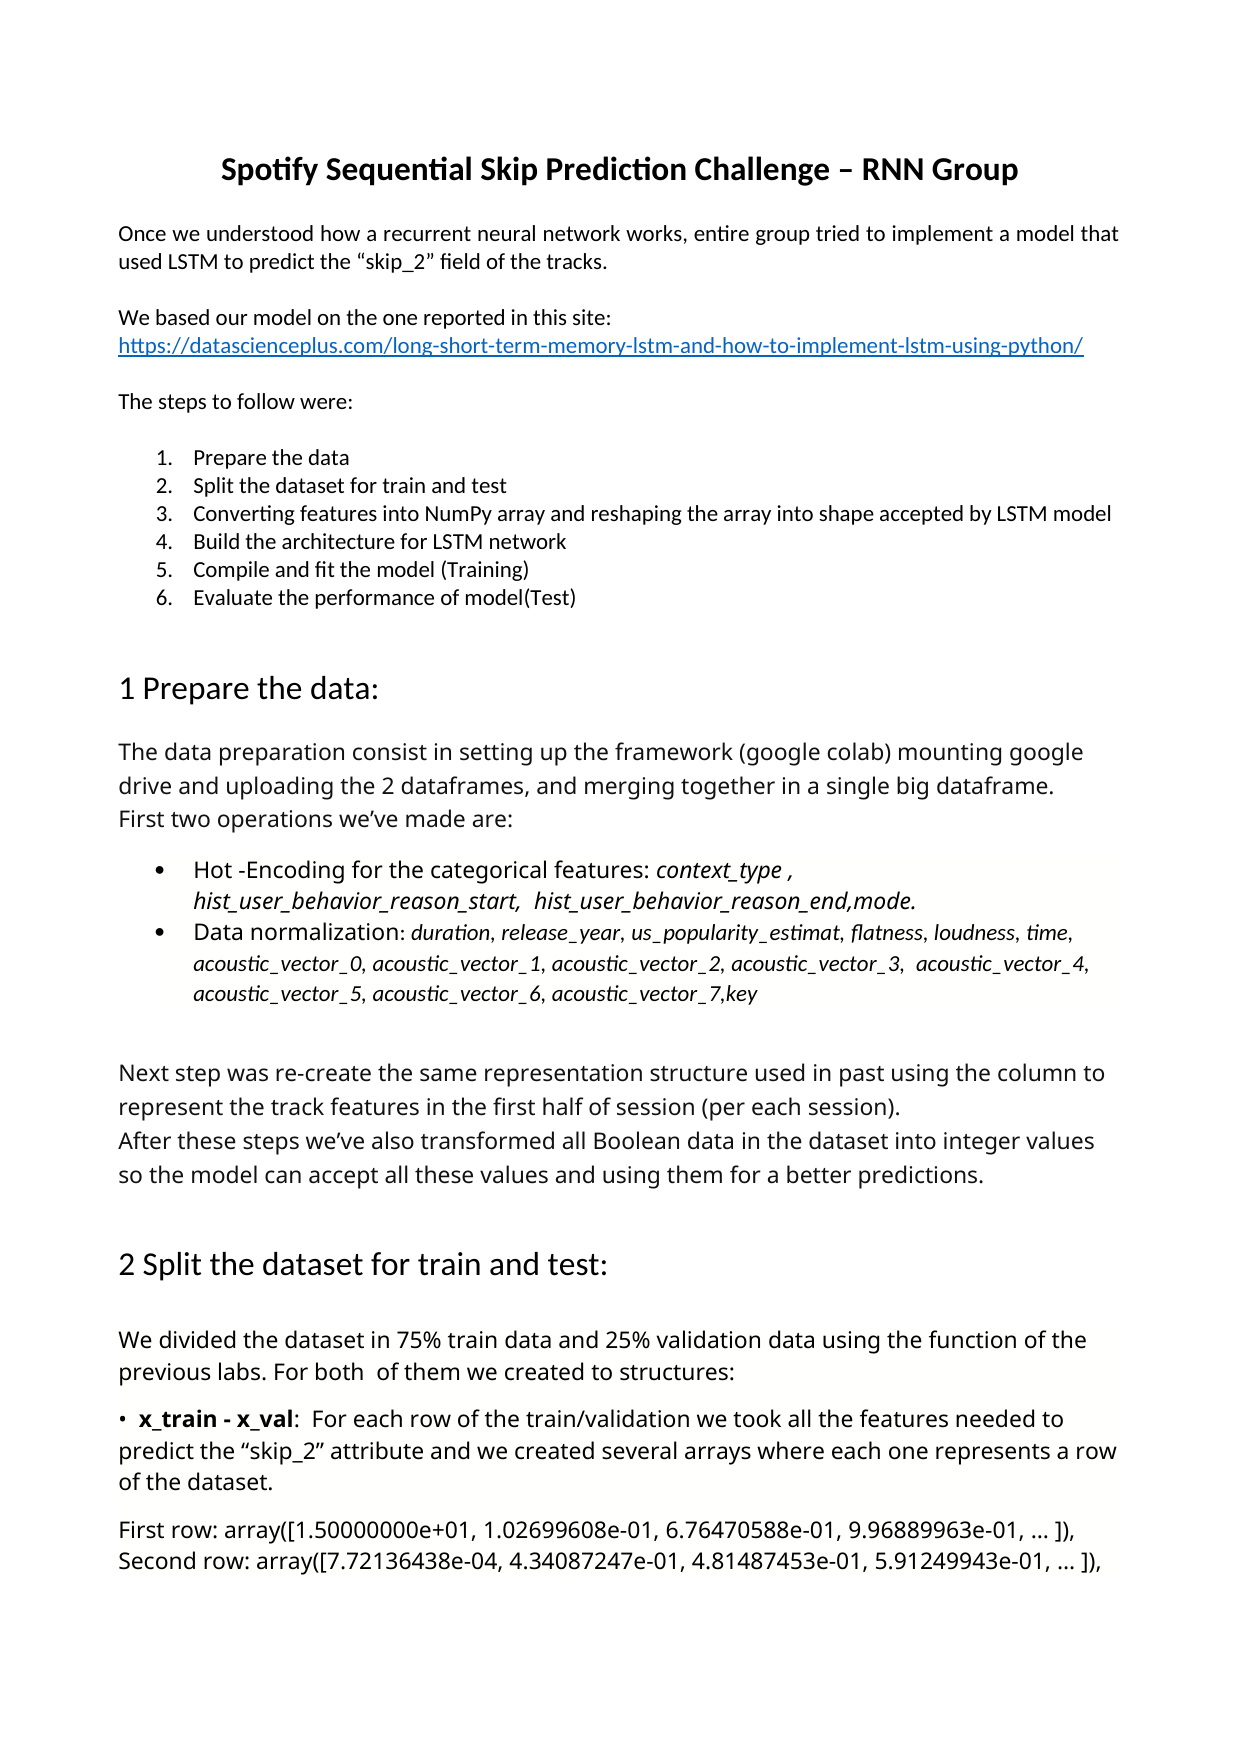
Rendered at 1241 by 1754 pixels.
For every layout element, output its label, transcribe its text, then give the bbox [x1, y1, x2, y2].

text We based our model on the one reported in this site: [118, 303, 1122, 331]
text The steps to follow were: [118, 387, 1122, 415]
text Next step was re-create the same representation structure used in past using the column to represent the track features in the first half of session (per each session). After these steps we’ve also transformed all Boolean data in the dataset into integer values so the model can accept all these values and using them for a better predictions. [118, 1024, 1122, 1224]
list Compile and fit the model (Training) [156, 555, 1122, 583]
list Hot -Encoding for the categorical features: context_type , hist_user_behavior_reason_start, hist_user_behavior_reason_end,mode. [156, 854, 1122, 916]
text We divided the dataset in 75% train data and 25% validation data using the function of the previous labs. For both of them we created to structures: [118, 1324, 1122, 1387]
list Converting features into NumPy array and reshaping the array into shape accepted by LSTM model [156, 499, 1122, 527]
list Data normalization: duration, release_year, us_popularity_estimat, flatness, loudness, time, acoustic_vector_0, acoustic_vector_1, acoustic_vector_2, acoustic_vector_3, acoustic_vector_4, acoustic_vector_5, acoustic_vector_6, acoustic_vector_7,key [156, 916, 1122, 1007]
text The data preparation consist in setting up the framework (google colab) mounting google drive and uploading the 2 dataframes, and merging together in a single big dataframe. First two operations we’ve made are: [118, 736, 1122, 835]
text Once we understood how a recurrent neural network works, entire group tried to implement a model that used LSTM to predict the “skip_2” field of the tracks. [118, 219, 1122, 275]
text Spotify Sequential Skip Prediction Challenge – RNN Group [118, 148, 1122, 188]
text 2 Split the dataset for train and test: [118, 1243, 1122, 1283]
text First row: array([1.50000000e+01, 1.02699608e-01, 6.76470588e-01, 9.96889963e-01, … ]), Second row: array([7.72136438e-04, 4.34087247e-01, 4.81487453e-01, 5.91249943e-01, … ]), [118, 1514, 1122, 1576]
list Build the architecture for LSTM network [156, 527, 1122, 555]
text • x_train - x_val: For each row of the train/validation we took all the features needed to predict the “skip_2” attribute and we created several arrays where each one represents a row of the dataset. [118, 1403, 1122, 1497]
text https://datascienceplus.com/long-short-term-memory-lstm-and-how-to-implement-lstm-using-python/ [118, 331, 1122, 359]
list Evaluate the performance of model(Test) [156, 583, 1122, 611]
list Prepare the data [156, 443, 1122, 471]
text 1 Prepare the data: [118, 667, 1122, 708]
list Split the dataset for train and test [156, 471, 1122, 499]
